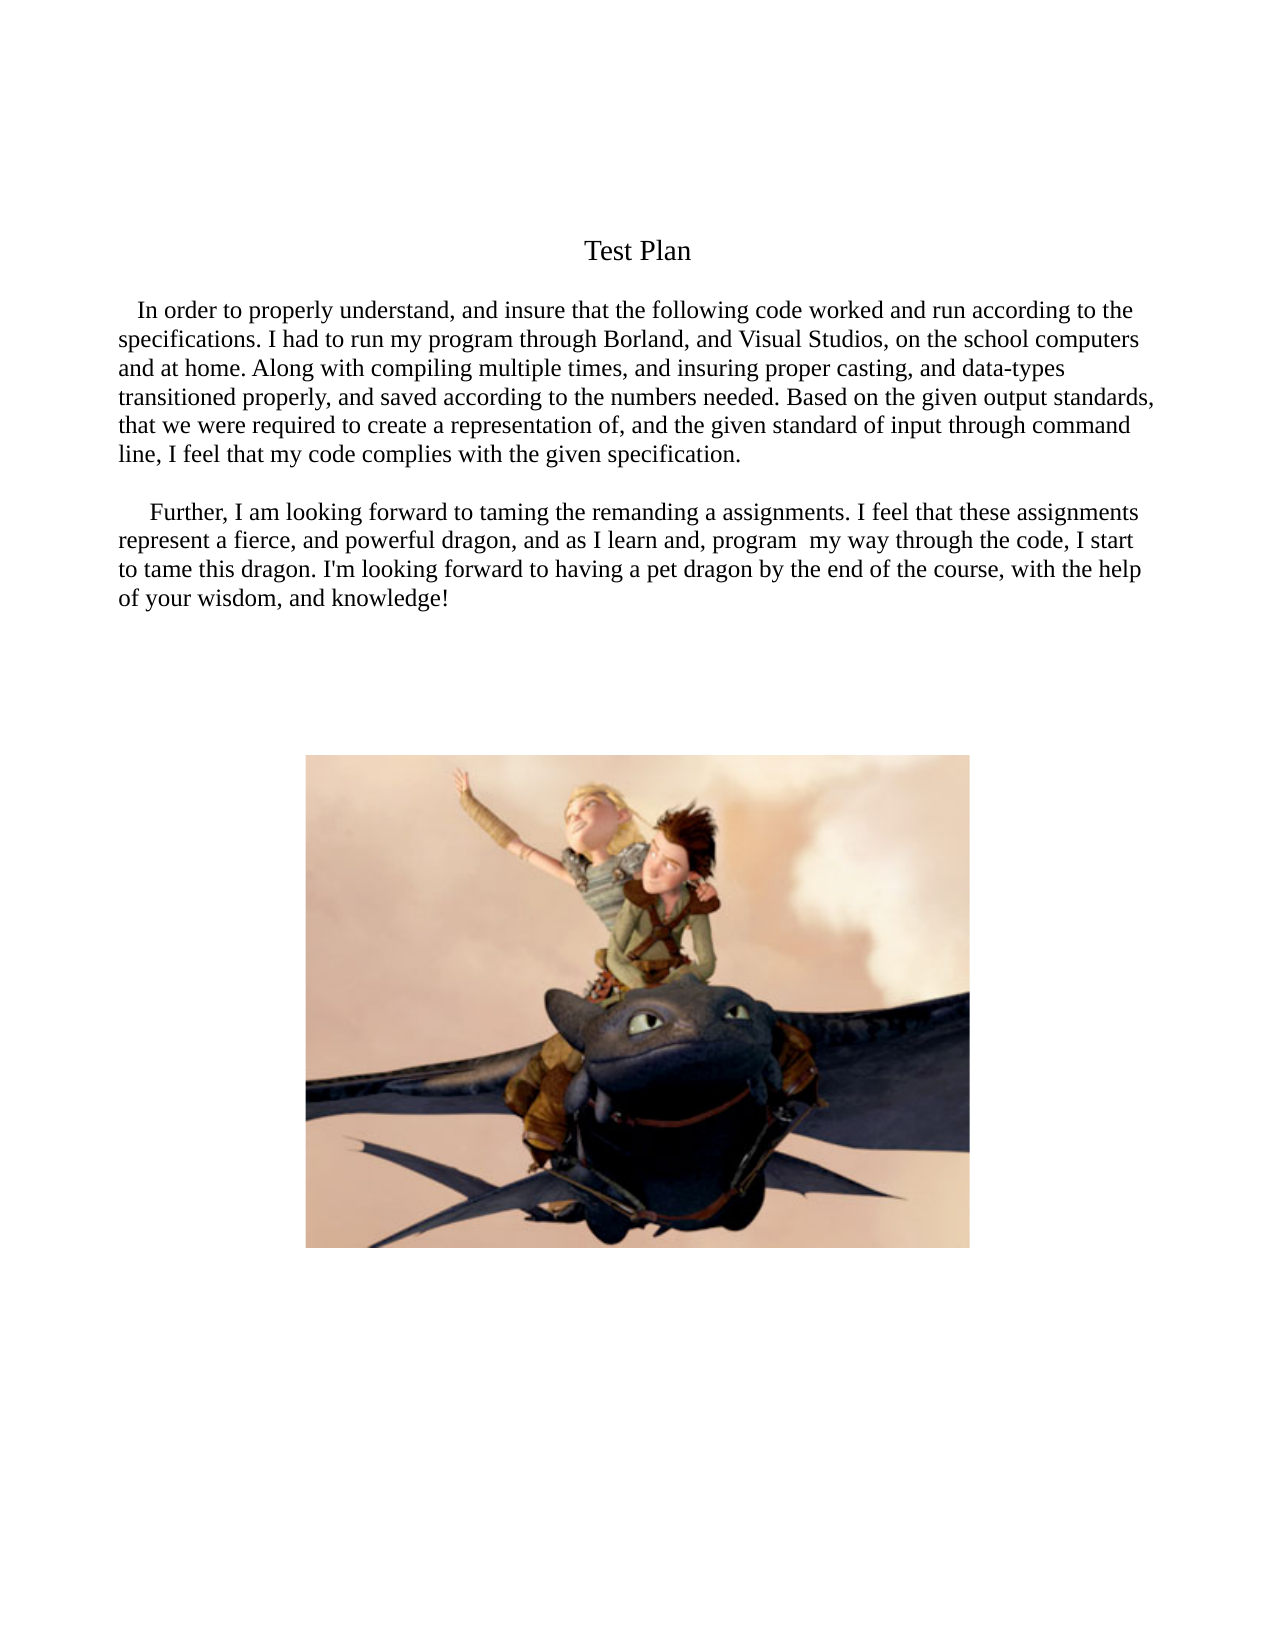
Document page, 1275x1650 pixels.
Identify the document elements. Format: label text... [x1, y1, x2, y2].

text Further, I am looking forward to taming the remanding a assignments. I feel that these assignments represent a fierce, and powerful dragon, and as I learn and, program my way through the code, I start to tame this dragon. I'm looking forward to having a pet dragon by the end of the course, with the help of your wisdom, and knowledge! [118, 497, 1157, 612]
text Test Plan [118, 233, 1157, 267]
picture [305, 755, 970, 1248]
text In order to properly understand, and insure that the following code worked and run according to the specifications. I had to run my program through Borland, and Visual Studios, on the school computers and at home. Along with compiling multiple times, and insuring proper casting, and data-types transitioned properly, and saved according to the numbers needed. Based on the given output standards, that we were required to create a representation of, and the given standard of input through command line, I feel that my code complies with the given specification. [118, 295, 1157, 468]
